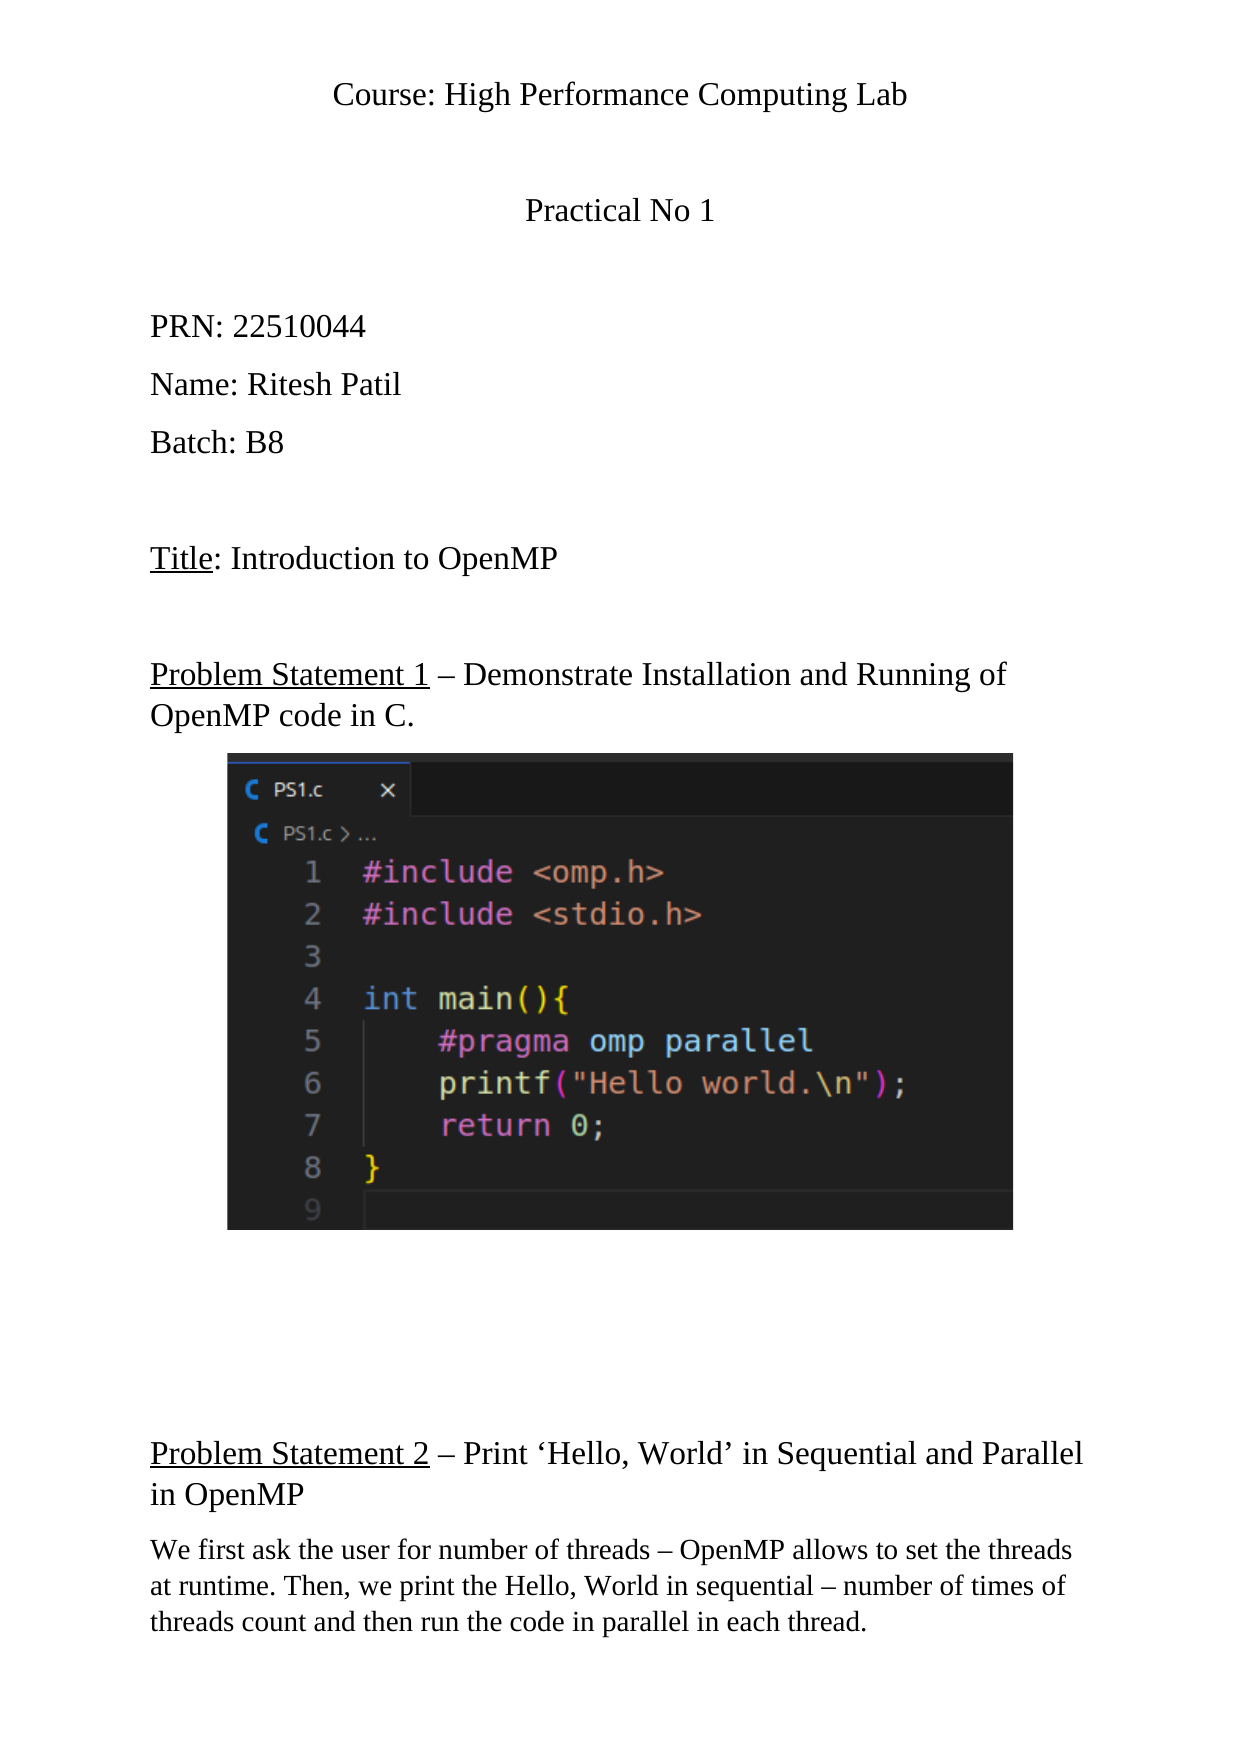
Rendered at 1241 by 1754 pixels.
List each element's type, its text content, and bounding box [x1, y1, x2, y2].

text PRN: 22510044 [150, 306, 1090, 344]
text Problem Statement 1 – Demonstrate Installation and Running of OpenMP code in C. [150, 654, 1090, 734]
text Problem Statement 2 – Print ‘Hello, World’ in Sequential and Parallel in OpenMP [150, 1433, 1090, 1513]
text Batch: B8 [150, 422, 1090, 460]
picture [227, 753, 1014, 1230]
text Course: High Performance Computing Lab [150, 74, 1090, 112]
text Title: Introduction to OpenMP [150, 538, 1090, 576]
text We first ask the user for number of threads – OpenMP allows to set the threads at runtime. Then, we print the Hello, World in sequential – number of times of threads count and then run the code in parallel in each thread. [150, 1532, 1090, 1638]
text Practical No 1 [150, 190, 1090, 228]
text Name: Ritesh Patil [150, 364, 1090, 402]
